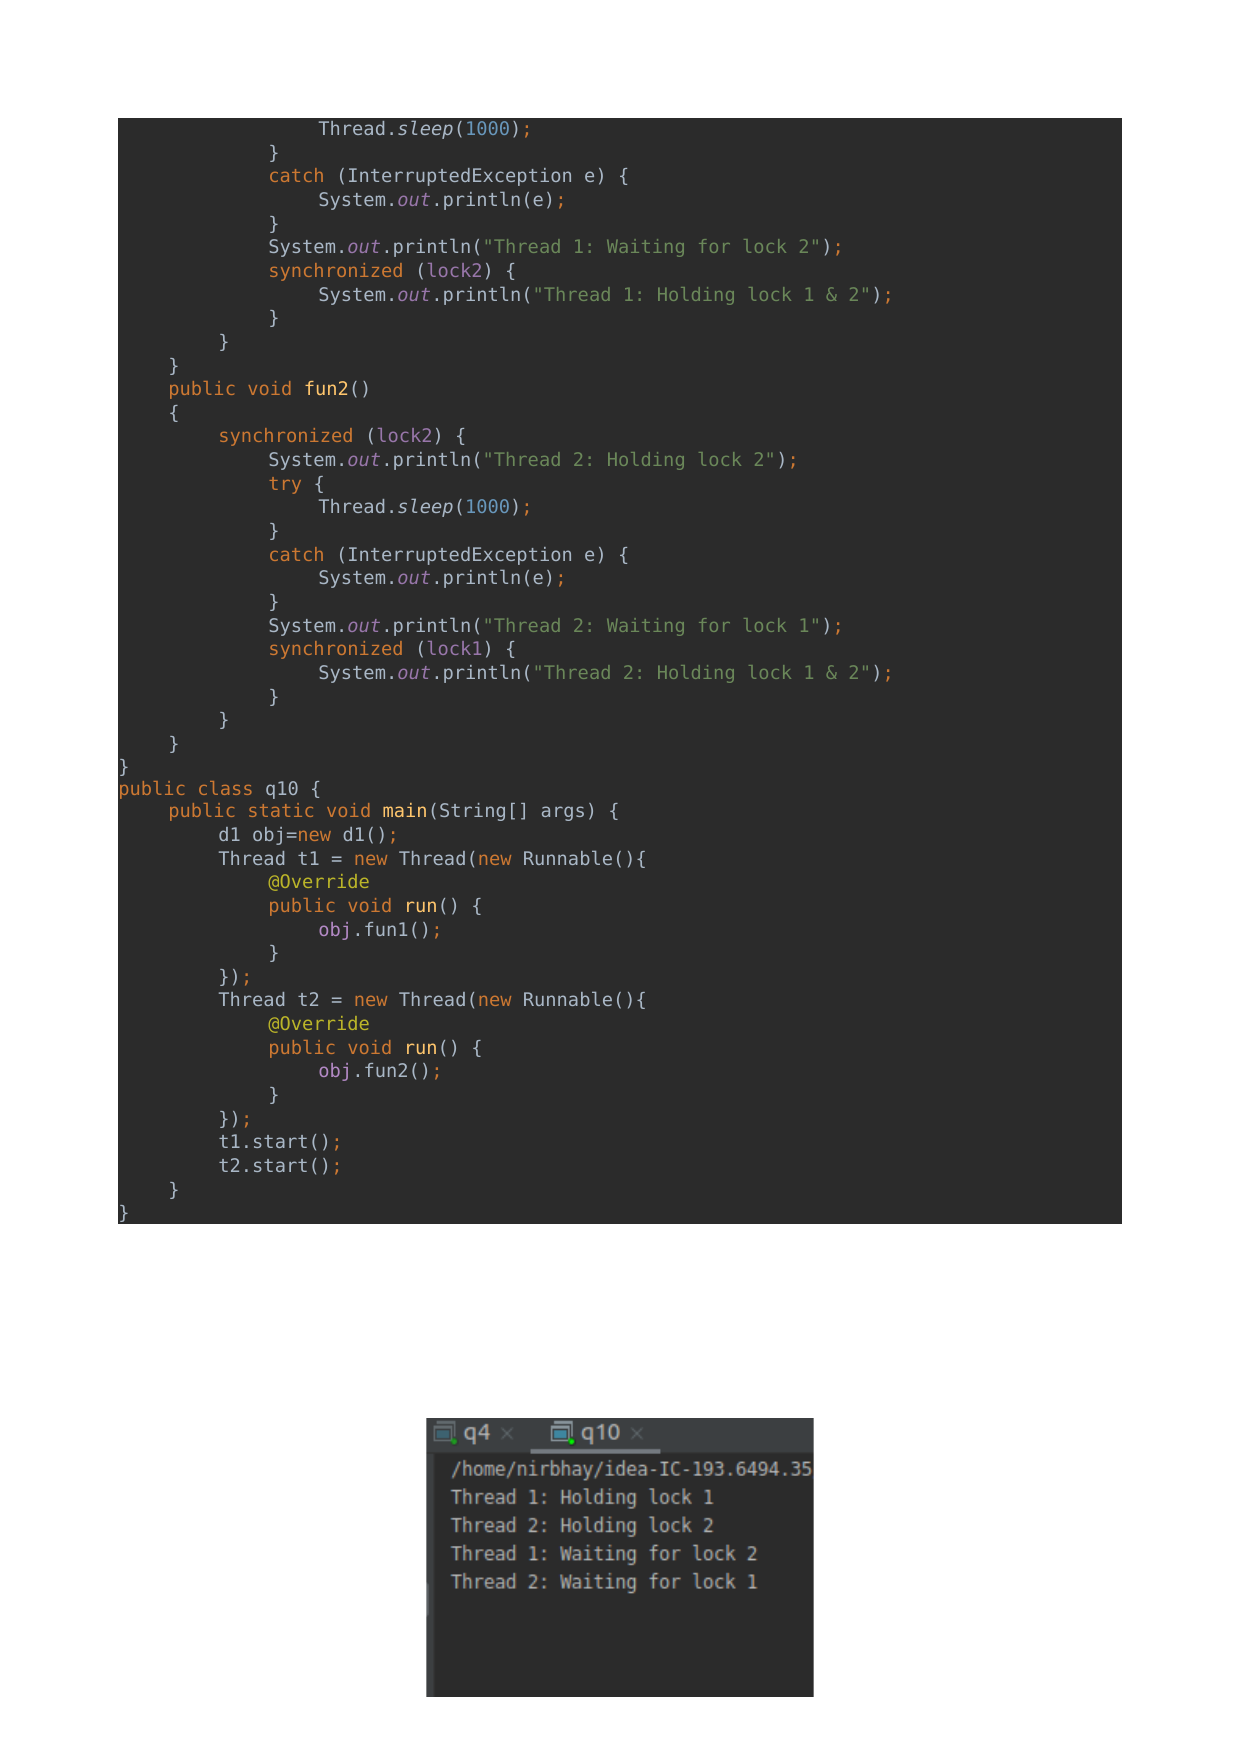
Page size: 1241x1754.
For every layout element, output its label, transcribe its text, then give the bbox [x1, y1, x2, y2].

text } [118, 213, 1122, 236]
text t2.start(); [118, 1155, 1122, 1179]
text System.out.println("Thread 1: Holding lock 1 & 2"); [118, 284, 1122, 307]
text public static void main(String[] args) { [118, 800, 1122, 824]
text } [118, 331, 1122, 354]
text @Override [118, 1013, 1122, 1037]
text }); [118, 1108, 1122, 1131]
text } [118, 686, 1122, 709]
text } [118, 520, 1122, 544]
text System.out.println("Thread 2: Holding lock 2"); [118, 449, 1122, 473]
text } [118, 142, 1122, 165]
text public void fun2() [118, 378, 1122, 402]
text } [118, 757, 1122, 778]
text d1 obj=new d1(); [118, 824, 1122, 848]
text System.out.println("Thread 2: Waiting for lock 1"); [118, 615, 1122, 638]
text catch (InterruptedException e) { [118, 544, 1122, 567]
text } [118, 942, 1122, 966]
text t1.start(); [118, 1131, 1122, 1155]
text synchronized (lock2) { [118, 426, 1122, 449]
text public void run() { [118, 895, 1122, 918]
text public void run() { [118, 1037, 1122, 1060]
text } [118, 1179, 1122, 1202]
text System.out.println("Thread 1: Waiting for lock 2"); [118, 236, 1122, 260]
text synchronized (lock2) { [118, 260, 1122, 284]
picture [426, 1418, 814, 1697]
text } [118, 733, 1122, 757]
text public class q10 { [118, 778, 1122, 800]
text }); [118, 966, 1122, 989]
text { [118, 402, 1122, 426]
text Thread.sleep(1000); [118, 496, 1122, 520]
text try { [118, 473, 1122, 496]
text } [118, 307, 1122, 331]
text System.out.println("Thread 2: Holding lock 1 & 2"); [118, 662, 1122, 686]
text } [118, 1084, 1122, 1108]
text obj.fun2(); [118, 1060, 1122, 1084]
text } [118, 354, 1122, 378]
text Thread t1 = new Thread(new Runnable(){ [118, 848, 1122, 871]
text System.out.println(e); [118, 189, 1122, 213]
text } [118, 709, 1122, 733]
text System.out.println(e); [118, 567, 1122, 591]
text synchronized (lock1) { [118, 638, 1122, 662]
text Thread.sleep(1000); [118, 118, 1122, 142]
text } [118, 591, 1122, 615]
text catch (InterruptedException e) { [118, 165, 1122, 189]
text @Override [118, 871, 1122, 895]
text } [118, 1202, 1122, 1224]
text obj.fun1(); [118, 918, 1122, 942]
text Thread t2 = new Thread(new Runnable(){ [118, 989, 1122, 1013]
